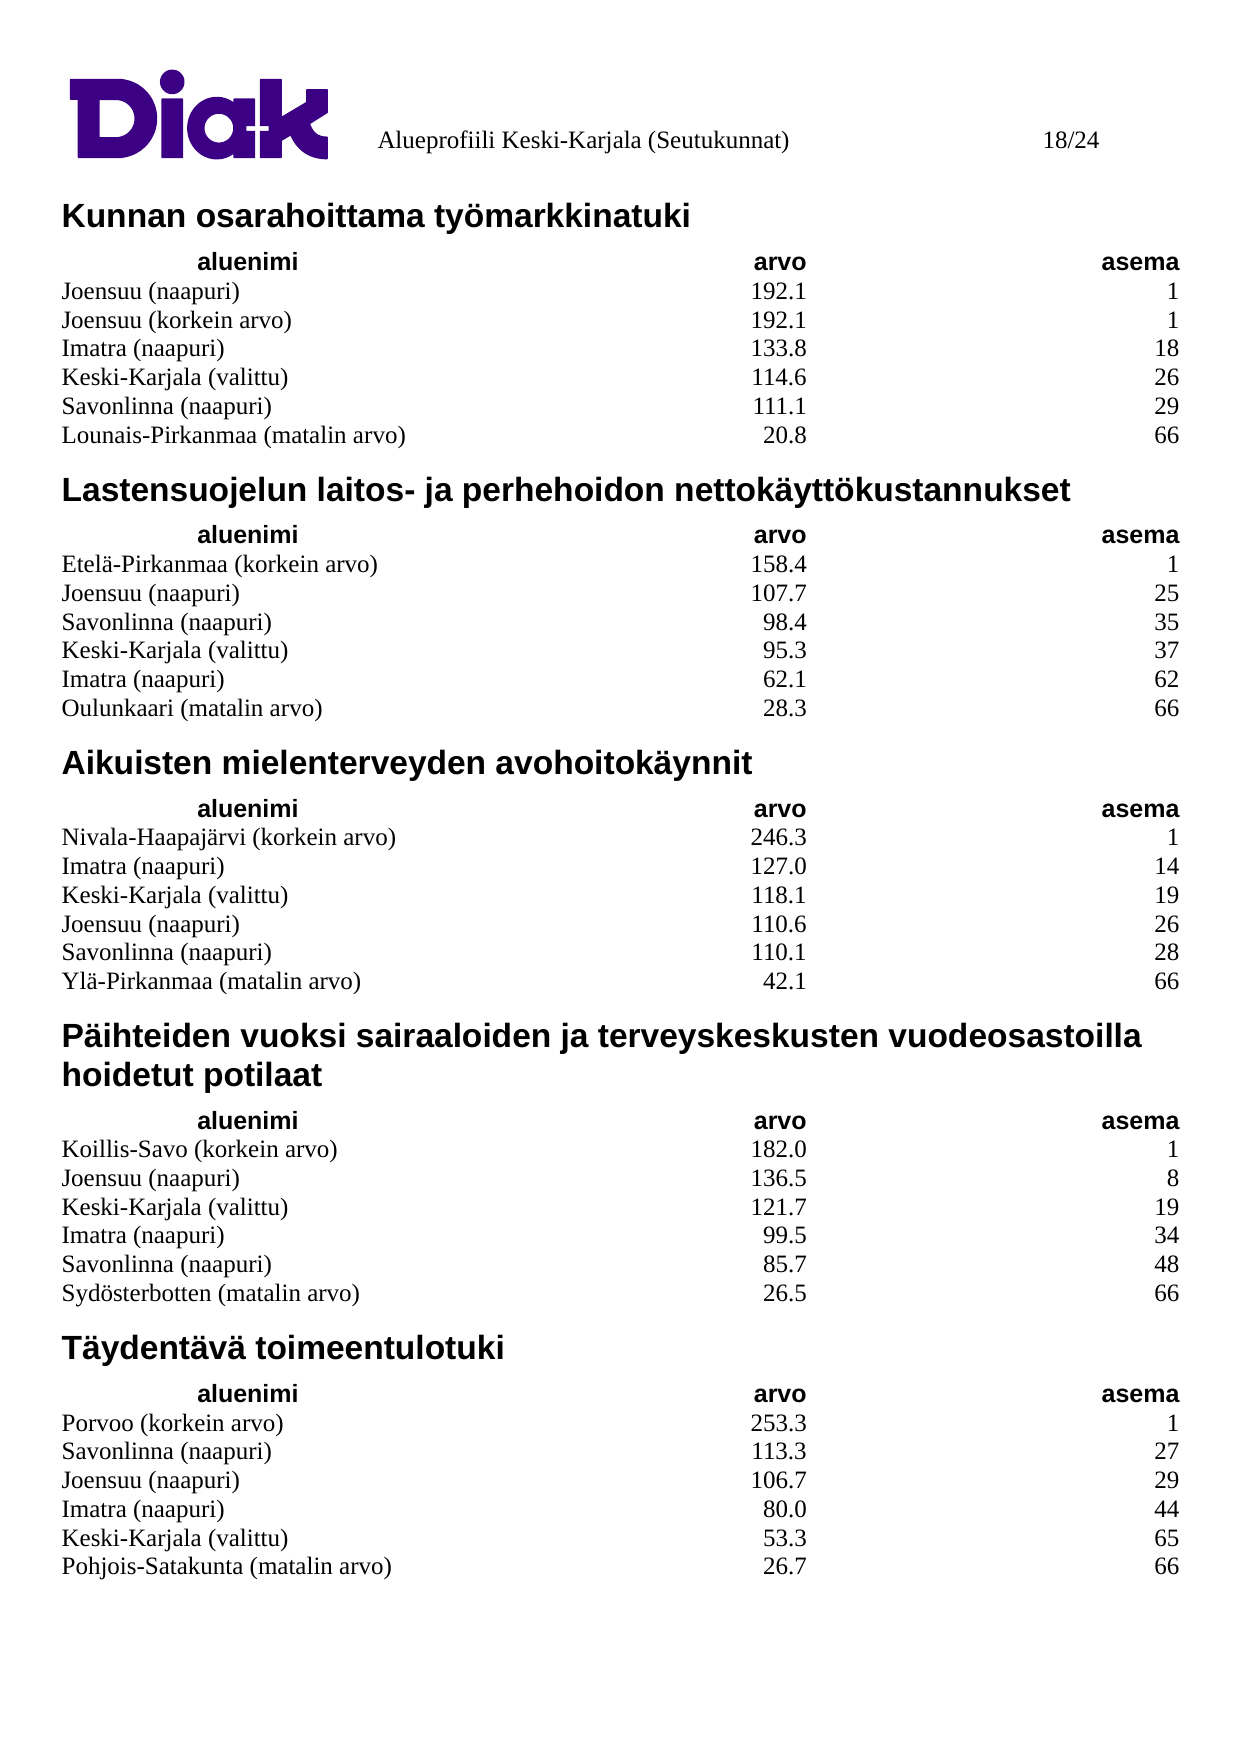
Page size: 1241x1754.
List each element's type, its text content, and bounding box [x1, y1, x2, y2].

table_cell 127.0 [434, 851, 806, 880]
table_cell 29 [806, 391, 1179, 420]
table_cell 253.3 [434, 1408, 806, 1436]
table_cell Imatra (naapuri) [61, 1221, 434, 1249]
table_cell 192.1 [434, 305, 806, 333]
table_cell Ylä-Pirkanmaa (matalin arvo) [61, 966, 434, 995]
table_cell 42.1 [434, 966, 806, 995]
table_cell 118.1 [434, 880, 806, 909]
table_cell Savonlinna (naapuri) [61, 1436, 434, 1465]
table_cell 29 [806, 1465, 1179, 1494]
table_cell Joensuu (korkein arvo) [61, 305, 434, 333]
table_cell 182.0 [434, 1134, 806, 1163]
table_header asema [806, 794, 1179, 822]
table_header aluenimi [61, 247, 434, 276]
table_cell Savonlinna (naapuri) [61, 391, 434, 420]
table_cell 26 [806, 909, 1179, 937]
table_cell 192.1 [434, 276, 806, 305]
table_cell Porvoo (korkein arvo) [61, 1408, 434, 1436]
table_cell Imatra (naapuri) [61, 851, 434, 880]
table_header aluenimi [61, 521, 434, 549]
table_cell Pohjois-Satakunta (matalin arvo) [61, 1551, 434, 1580]
table_cell 26 [806, 362, 1179, 391]
subtitle Päihteiden vuoksi sairaaloiden ja terveyskeskusten vuodeosastoilla hoidetut potilaat [61, 1016, 1179, 1093]
subtitle Aikuisten mielenterveyden avohoitokäynnit [61, 743, 1179, 781]
table_header arvo [434, 794, 806, 822]
table_header asema [806, 1106, 1179, 1134]
table_header arvo [434, 1379, 806, 1408]
table_cell 66 [806, 966, 1179, 995]
table_cell 246.3 [434, 823, 806, 851]
table_cell 19 [806, 1192, 1179, 1221]
table_header aluenimi [61, 1106, 434, 1134]
table_cell Keski-Karjala (valittu) [61, 636, 434, 664]
table_cell 28 [806, 938, 1179, 966]
table_cell Lounais-Pirkanmaa (matalin arvo) [61, 420, 434, 448]
table_header arvo [434, 247, 806, 276]
table_cell 28.3 [434, 693, 806, 722]
table_cell 99.5 [434, 1221, 806, 1249]
table_header asema [806, 521, 1179, 549]
table_cell 65 [806, 1523, 1179, 1551]
subtitle Täydentävä toimeentulotuki [61, 1328, 1179, 1366]
table_cell 110.1 [434, 938, 806, 966]
table_cell Keski-Karjala (valittu) [61, 880, 434, 909]
table_cell 34 [806, 1221, 1179, 1249]
table_cell Joensuu (naapuri) [61, 578, 434, 607]
table_cell 113.3 [434, 1436, 806, 1465]
table_cell Savonlinna (naapuri) [61, 938, 434, 966]
subtitle Kunnan osarahoittama työmarkkinatuki [61, 196, 1179, 235]
table_cell 1 [806, 823, 1179, 851]
table_cell 20.8 [434, 420, 806, 448]
table_cell Joensuu (naapuri) [61, 1163, 434, 1192]
table_cell 133.8 [434, 334, 806, 362]
table_cell 121.7 [434, 1192, 806, 1221]
table_cell 66 [806, 420, 1179, 448]
table_cell 18 [806, 334, 1179, 362]
table_cell Etelä-Pirkanmaa (korkein arvo) [61, 549, 434, 578]
table_cell 66 [806, 1278, 1179, 1307]
table_cell 62.1 [434, 664, 806, 693]
table_cell 1 [806, 1408, 1179, 1436]
table_cell Oulunkaari (matalin arvo) [61, 693, 434, 722]
table_cell 27 [806, 1436, 1179, 1465]
table_cell Joensuu (naapuri) [61, 909, 434, 937]
table_cell Imatra (naapuri) [61, 334, 434, 362]
subtitle Lastensuojelun laitos- ja perhehoidon nettokäyttökustannukset [61, 469, 1179, 508]
table_cell 107.7 [434, 578, 806, 607]
table_cell 14 [806, 851, 1179, 880]
table_cell 44 [806, 1494, 1179, 1523]
table_cell Savonlinna (naapuri) [61, 607, 434, 636]
table_header asema [806, 1379, 1179, 1408]
table_cell Koillis-Savo (korkein arvo) [61, 1134, 434, 1163]
table_cell 35 [806, 607, 1179, 636]
table_cell Imatra (naapuri) [61, 1494, 434, 1523]
table_cell 66 [806, 693, 1179, 722]
table_cell 66 [806, 1551, 1179, 1580]
table_cell 19 [806, 880, 1179, 909]
table_header asema [806, 247, 1179, 276]
table_cell 26.7 [434, 1551, 806, 1580]
table_header aluenimi [61, 794, 434, 822]
table_cell 110.6 [434, 909, 806, 937]
table_header aluenimi [61, 1379, 434, 1408]
table_cell 114.6 [434, 362, 806, 391]
table_cell Keski-Karjala (valittu) [61, 362, 434, 391]
table_cell 85.7 [434, 1249, 806, 1278]
table_cell Nivala-Haapajärvi (korkein arvo) [61, 823, 434, 851]
table_cell 1 [806, 1134, 1179, 1163]
table_cell 95.3 [434, 636, 806, 664]
table_cell Sydösterbotten (matalin arvo) [61, 1278, 434, 1307]
table_cell 8 [806, 1163, 1179, 1192]
table_header arvo [434, 521, 806, 549]
table_cell Imatra (naapuri) [61, 664, 434, 693]
table_header arvo [434, 1106, 806, 1134]
table_cell 80.0 [434, 1494, 806, 1523]
table_cell 111.1 [434, 391, 806, 420]
table_cell 53.3 [434, 1523, 806, 1551]
table_cell Keski-Karjala (valittu) [61, 1523, 434, 1551]
table_cell Savonlinna (naapuri) [61, 1249, 434, 1278]
table_cell 158.4 [434, 549, 806, 578]
table_cell 98.4 [434, 607, 806, 636]
table_cell Keski-Karjala (valittu) [61, 1192, 434, 1221]
table_cell 37 [806, 636, 1179, 664]
table_cell 1 [806, 276, 1179, 305]
table_cell 26.5 [434, 1278, 806, 1307]
table_cell Joensuu (naapuri) [61, 1465, 434, 1494]
table_cell 62 [806, 664, 1179, 693]
table_cell 48 [806, 1249, 1179, 1278]
table_cell Joensuu (naapuri) [61, 276, 434, 305]
table_cell 106.7 [434, 1465, 806, 1494]
table_cell 1 [806, 549, 1179, 578]
table_cell 25 [806, 578, 1179, 607]
table_cell 1 [806, 305, 1179, 333]
table_cell 136.5 [434, 1163, 806, 1192]
